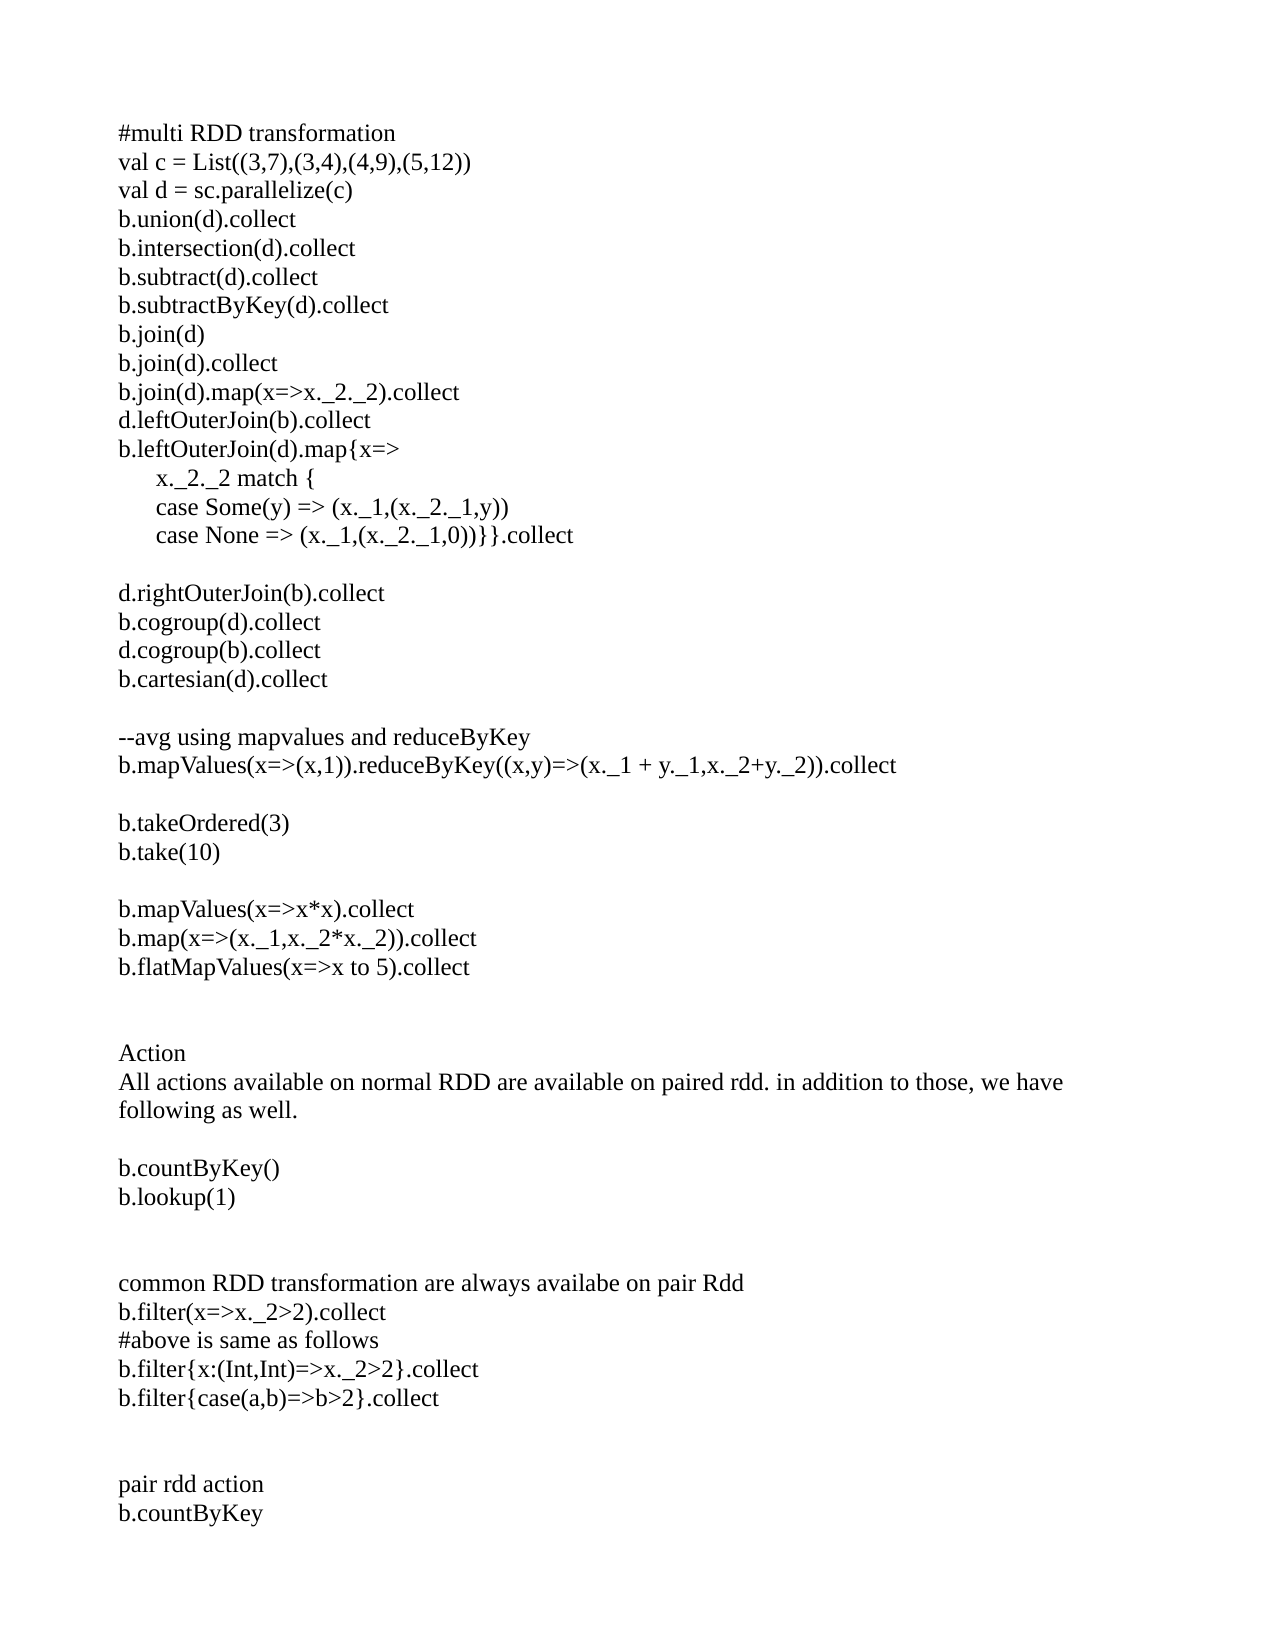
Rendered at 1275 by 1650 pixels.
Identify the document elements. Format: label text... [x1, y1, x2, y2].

text val c = List((3,7),(3,4),(4,9),(5,12)) [118, 147, 1157, 176]
text All actions available on normal RDD are available on paired rdd. in addition to those, we have following as well. [118, 1067, 1157, 1124]
text b.mapValues(x=>x*x).collect [118, 894, 1157, 923]
text b.filter{case(a,b)=>b>2}.collect [118, 1383, 1157, 1412]
text b.filter{x:(Int,Int)=>x._2>2}.collect [118, 1354, 1157, 1383]
text pair rdd action [118, 1469, 1157, 1498]
text #multi RDD transformation [118, 118, 1157, 147]
text b.subtractByKey(d).collect [118, 291, 1157, 319]
text b.cartesian(d).collect [118, 664, 1157, 693]
text #above is same as follows [118, 1326, 1157, 1354]
text --avg using mapvalues and reduceByKey [118, 722, 1157, 751]
text b.takeOrdered(3) [118, 808, 1157, 837]
text b.countByKey() [118, 1153, 1157, 1182]
text b.intersection(d).collect [118, 233, 1157, 262]
text b.leftOuterJoin(d).map{x=> [118, 434, 1157, 463]
text b.union(d).collect [118, 204, 1157, 233]
text d.cogroup(b).collect [118, 636, 1157, 664]
text b.join(d) [118, 319, 1157, 348]
text common RDD transformation are always availabe on pair Rdd [118, 1268, 1157, 1297]
text b.map(x=>(x._1,x._2*x._2)).collect [118, 923, 1157, 952]
text b.cogroup(d).collect [118, 607, 1157, 636]
text b.countByKey [118, 1498, 1157, 1527]
text b.join(d).map(x=>x._2._2).collect [118, 377, 1157, 406]
text b.subtract(d).collect [118, 262, 1157, 291]
text Action [118, 1038, 1157, 1067]
text val d = sc.parallelize(c) [118, 176, 1157, 204]
text b.join(d).collect [118, 348, 1157, 377]
text b.mapValues(x=>(x,1)).reduceByKey((x,y)=>(x._1 + y._1,x._2+y._2)).collect [118, 751, 1157, 779]
text x._2._2 match { [118, 463, 1157, 492]
text d.leftOuterJoin(b).collect [118, 406, 1157, 434]
text b.filter(x=>x._2>2).collect [118, 1297, 1157, 1326]
text b.take(10) [118, 837, 1157, 866]
text case Some(y) => (x._1,(x._2._1,y)) [118, 492, 1157, 521]
text d.rightOuterJoin(b).collect [118, 578, 1157, 607]
text case None => (x._1,(x._2._1,0))}}.collect [118, 521, 1157, 549]
text b.lookup(1) [118, 1182, 1157, 1211]
text b.flatMapValues(x=>x to 5).collect [118, 952, 1157, 981]
